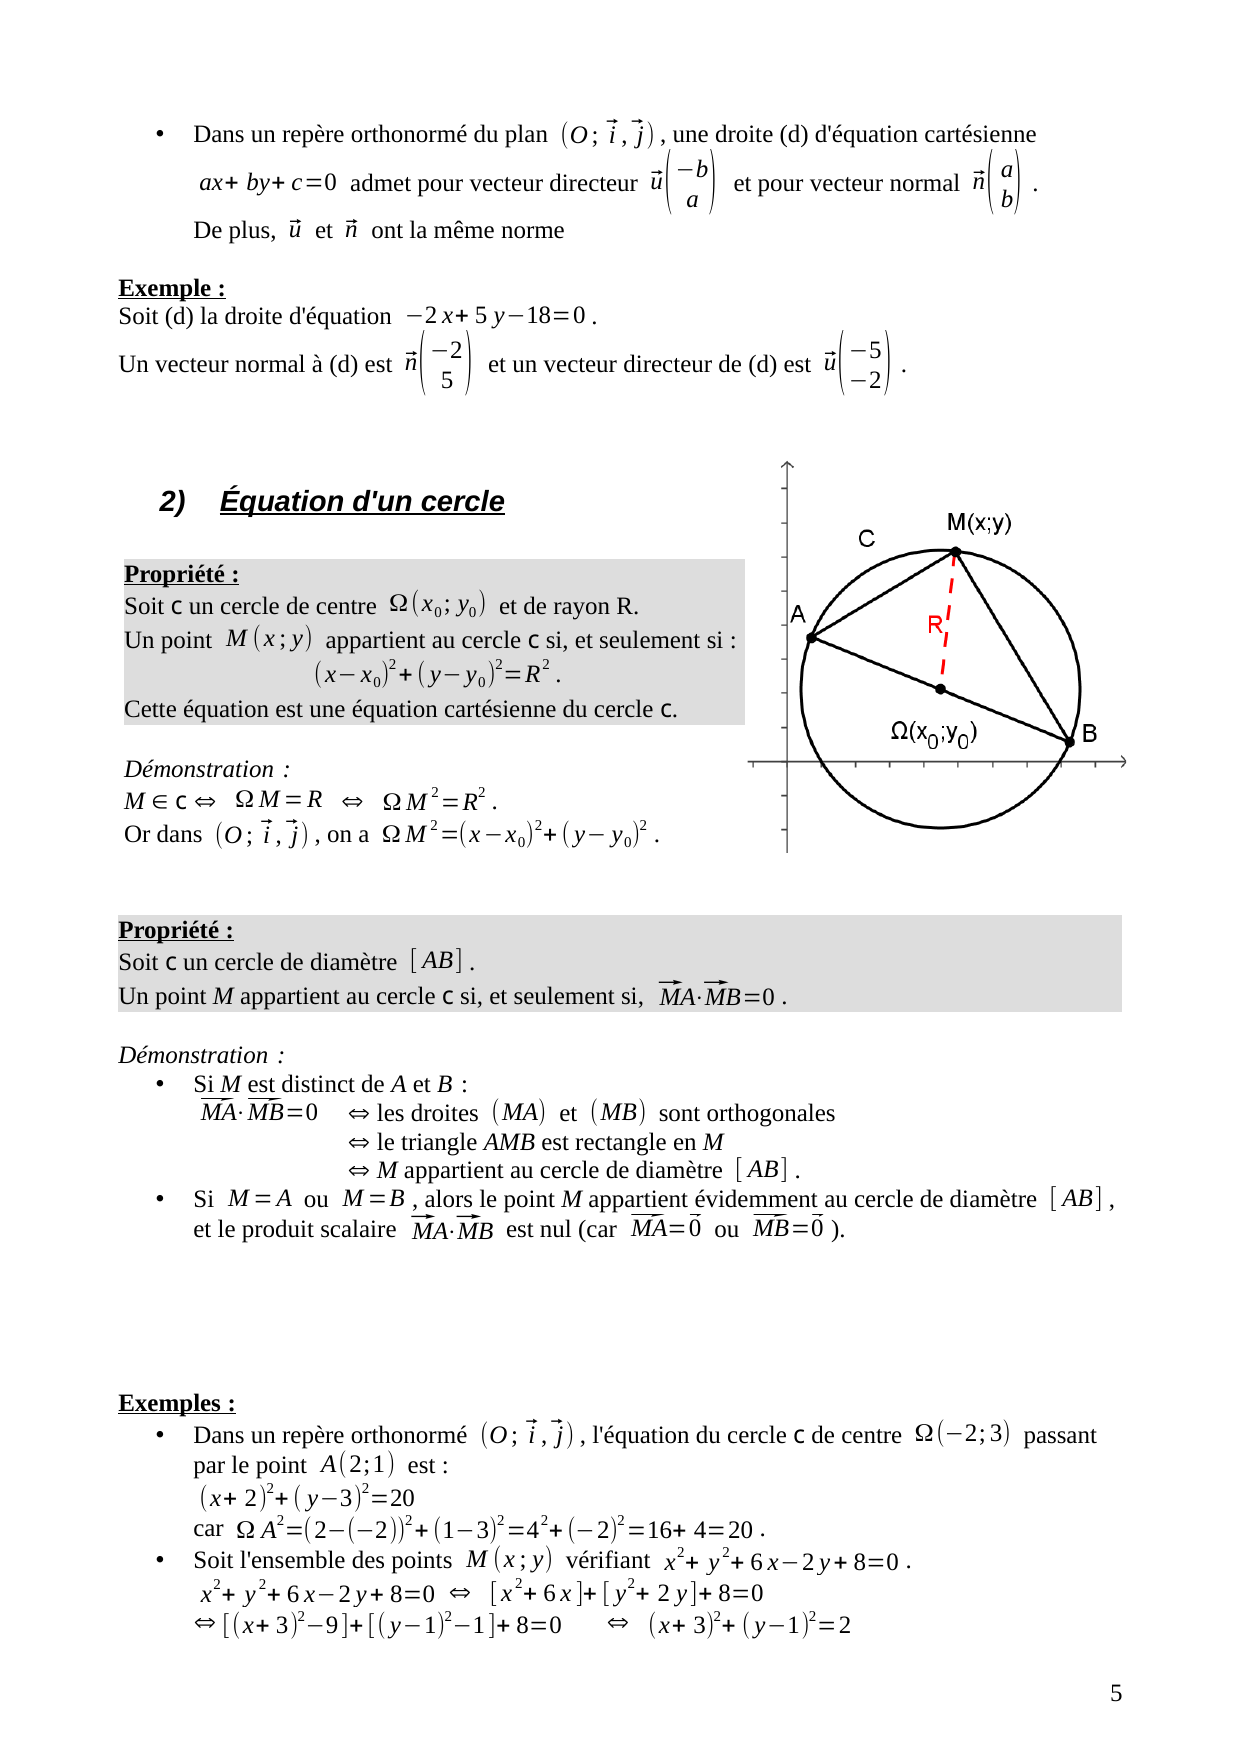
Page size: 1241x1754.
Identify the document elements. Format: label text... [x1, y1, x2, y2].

text Propriété : [118, 915, 1122, 943]
text Soit (d) la droite d'équation . [118, 301, 1122, 330]
text Exemples : [118, 1388, 1122, 1416]
list Dans un repère orthonormé , l'équation du cercle c de centre passant par le point est : [156, 1416, 1122, 1479]
text Démonstration : [118, 1040, 1122, 1069]
list Si ou , alors le point M appartient évidemment au cercle de diamètre , et le produit scalaire est nul (car ou ). [156, 1184, 1122, 1244]
list Si M est distinct de A et B : [156, 1069, 1122, 1098]
list ⇔ le triangle AMB est rectangle en M [156, 1127, 1122, 1155]
list ⇔ M appartient au cercle de diamètre . [156, 1155, 1122, 1184]
text Un vecteur normal à (d) est et un vecteur directeur de (d) est . [118, 330, 1122, 396]
text Exemple : [118, 273, 1122, 301]
table_header [751, 454, 1123, 459]
text Soit c un cercle de diamètre . [118, 943, 1122, 977]
list Dans un repère orthonormé du plan , une droite (d) d'équation cartésienne admet pour vecteur directeur et pour vecteur normal . [156, 118, 1122, 215]
list ⇔ ⇔ [156, 1607, 1122, 1640]
list Soit l'ensemble des points vérifiant . [156, 1544, 1122, 1575]
table_header Équation d'un cercle Propriété : Soit c un cercle de centre et de rayon R. Un point appartient au cercle c si, et seulement si : . Cette équation est une équation cartésienne du cercle c. Démonstration : M ∈ c ⇔ ⇔ . Or dans , on a . [118, 454, 751, 886]
table_header [751, 853, 1123, 886]
list ⇔ [156, 1575, 1122, 1607]
list car . [156, 1511, 1122, 1544]
list De plus, et ont la même norme [156, 215, 1122, 244]
list ⇔ les droites et sont orthogonales [156, 1098, 1122, 1127]
text Un point M appartient au cercle c si, et seulement si, . [118, 977, 1122, 1012]
